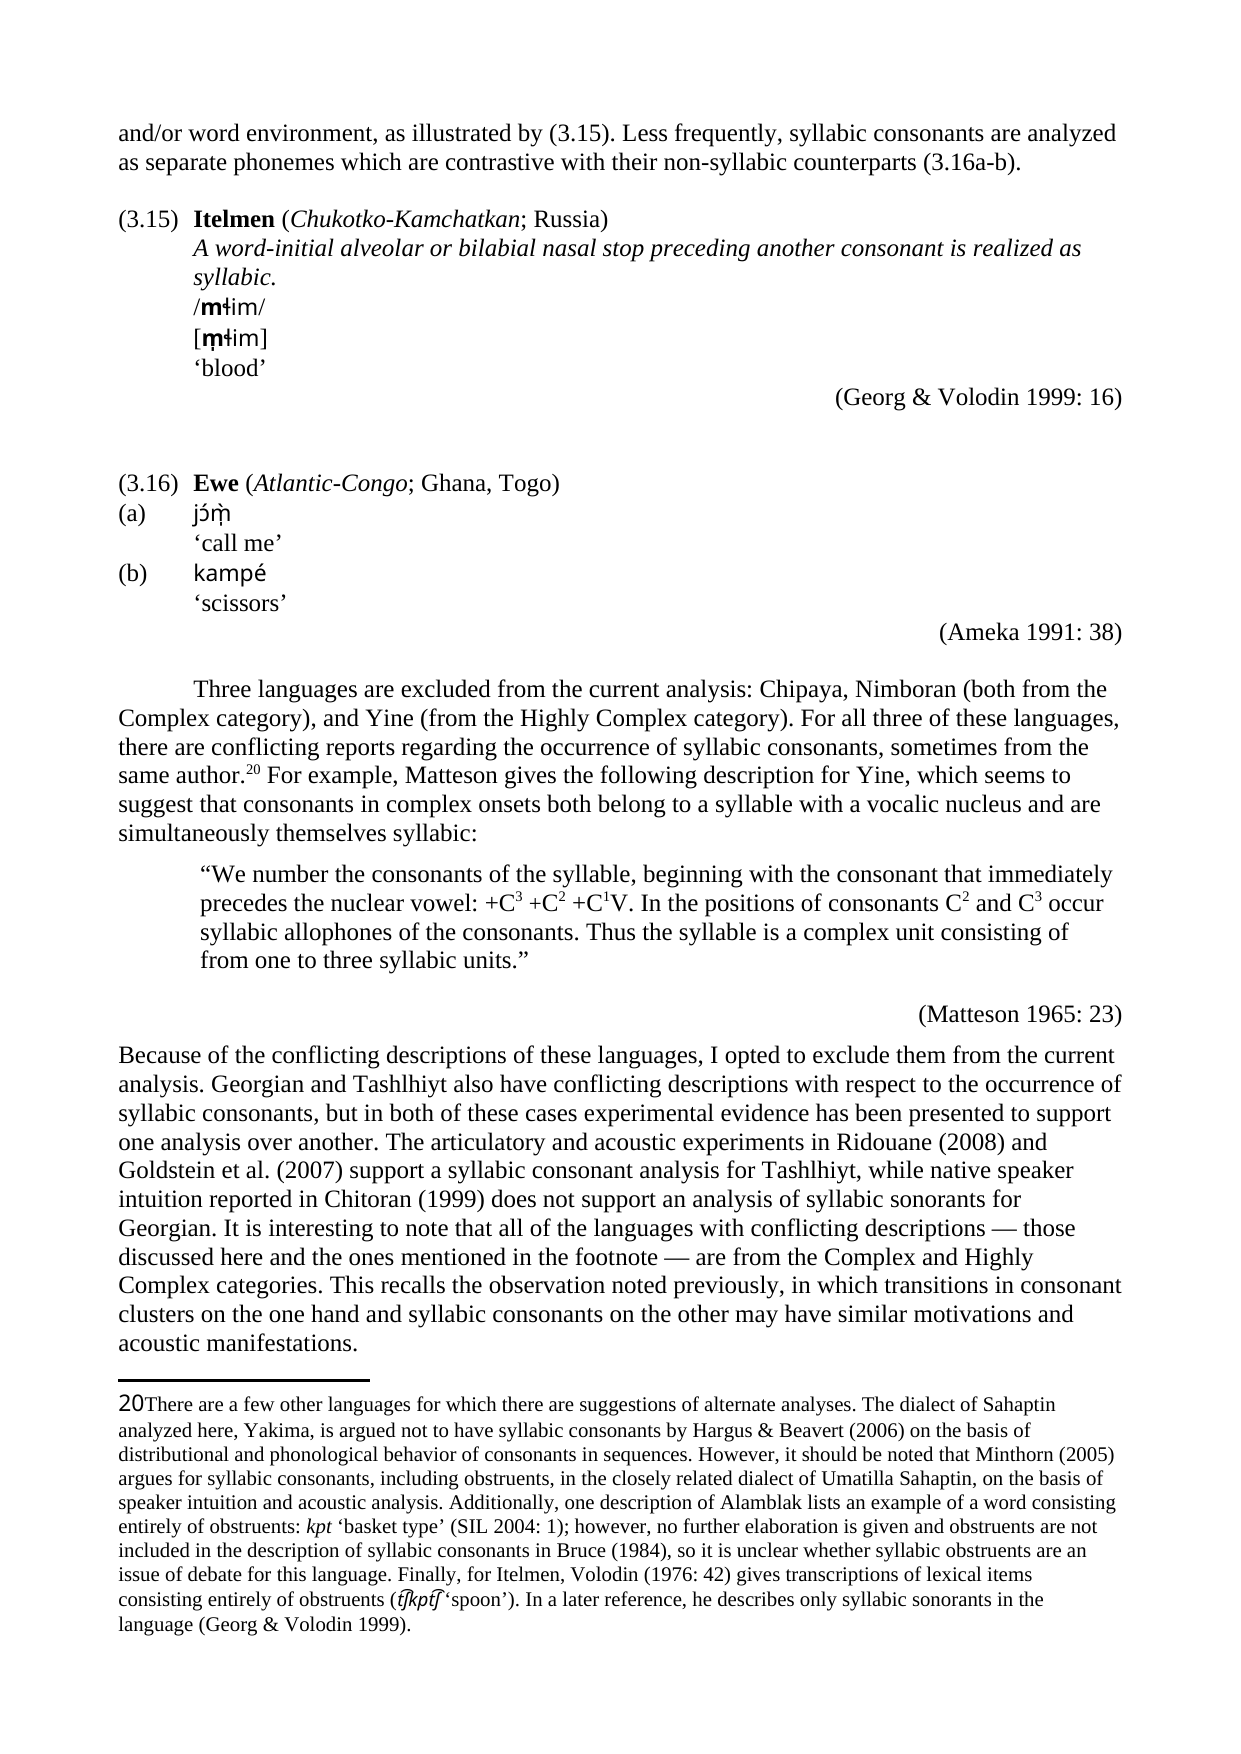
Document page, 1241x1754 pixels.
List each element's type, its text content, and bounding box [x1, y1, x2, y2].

text ‘blood’ [193, 353, 1122, 382]
text (Matteson 1965: 23) [200, 999, 1122, 1028]
text (Ameka 1991: 38) [118, 617, 1122, 646]
text (Georg & Volodin 1999: 16) [118, 382, 1122, 411]
text (b) kampé [118, 557, 1122, 588]
text A word-initial alveolar or bilabial nasal stop preceding another consonant is realized as syllabic. [193, 233, 1122, 291]
text ‘call me’ [118, 528, 1122, 557]
text ‘scissors’ [118, 588, 1122, 617]
text (3.15) Itelmen (Chukotko-Kamchatkan; Russia) [118, 204, 1122, 233]
text Because of the conflicting descriptions of these languages, I opted to exclude them from the current analysis. Georgian and Tashlhiyt also have conflicting descriptions with respect to the occurrence of syllabic consonants, but in both of these cases experimental evidence has been presented to support one analysis over another. The articulatory and acoustic experiments in Ridouane (2008) and Goldstein et al. (2007) support a syllabic consonant analysis for Tashlhiyt, while native speaker intuition reported in Chitoran (1999) does not support an analysis of syllabic sonorants for Georgian. It is interesting to note that all of the languages with conflicting descriptions — those discussed here and the ones mentioned in the footnote — are from the Complex and Highly Complex categories. This recalls the observation noted previously, in which transitions in consonant clusters on the one hand and syllabic consonants on the other may have similar motivations and acoustic manifestations. [118, 1041, 1122, 1357]
text (a) jɔ́m̩̀ [118, 497, 1122, 528]
text (3.16) Ewe (Atlantic-Congo; Ghana, Togo) [118, 468, 1122, 497]
text /mɬim/ [193, 291, 1122, 322]
text and/or word environment, as illustrated by (3.15). Less frequently, syllabic consonants are analyzed as separate phonemes which are contrastive with their non-syllabic counterparts (3.16a-b). [118, 118, 1122, 176]
text [m̩ɬim] [193, 322, 1122, 353]
text “We number the consonants of the syllable, beginning with the consonant that immediately precedes the nuclear vowel: +C3 +C2 +C1V. In the positions of consonants C2 and C3 occur syllabic allophones of the consonants. Thus the syllable is a complex unit consisting of from one to three syllabic units.” [200, 859, 1122, 974]
text There are a few other languages for which there are suggestions of alternate analyses. The dialect of Sahaptin analyzed here, Yakima, is argued not to have syllabic consonants by Hargus & Beavert (2006) on the basis of distributional and phonological behavior of consonants in sequences. However, it should be noted that Minthorn (2005) argues for syllabic consonants, including obstruents, in the closely related dialect of Umatilla Sahaptin, on the basis of speaker intuition and acoustic analysis. Additionally, one description of Alamblak lists an example of a word consisting entirely of obstruents: kpt ‘basket type’ (SIL 2004: 1); however, no further elaboration is given and obstruents are not included in the description of syllabic consonants in Bruce (1984), so it is unclear whether syllabic obstruents are an issue of debate for this language. Finally, for Itelmen, Volodin (1976: 42) gives transcriptions of lexical items consisting entirely of obstruents (t͡ʃkpt͡ʃ ‘spoon’). In a later reference, he describes only syllabic sonorants in the language (Georg & Volodin 1999). [118, 1387, 1122, 1636]
text Three languages are excluded from the current analysis: Chipaya, Nimboran (both from the Complex category), and Yine (from the Highly Complex category). For all three of these languages, there are conflicting reports regarding the occurrence of syllabic consonants, sometimes from the same author. For example, Matteson gives the following description for Yine, which seems to suggest that consonants in complex onsets both belong to a syllable with a vocalic nucleus and are simultaneously themselves syllabic: [118, 674, 1122, 847]
